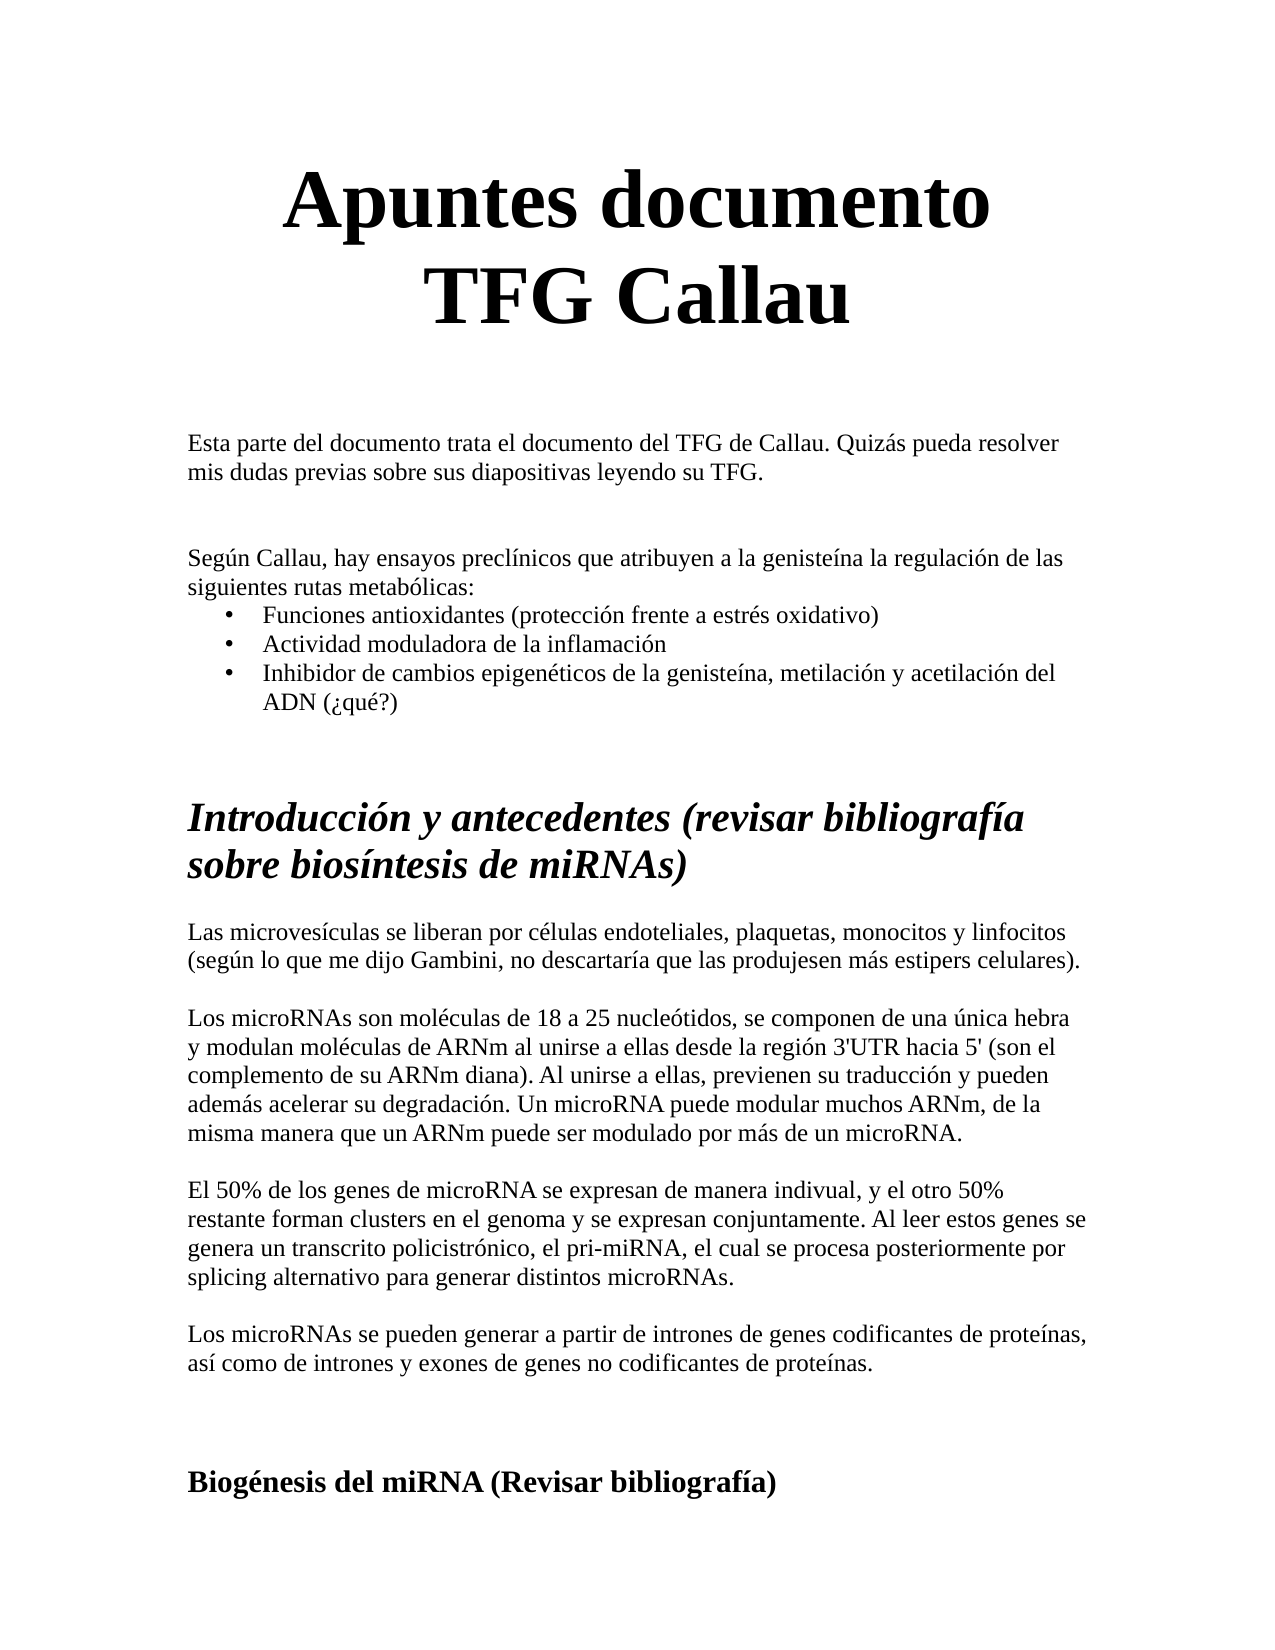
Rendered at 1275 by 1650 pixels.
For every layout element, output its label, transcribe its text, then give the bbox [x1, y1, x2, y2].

text Esta parte del documento trata el documento del TFG de Callau. Quizás pueda resolver mis dudas previas sobre sus diapositivas leyendo su TFG. [187, 428, 1087, 485]
text Los microRNAs se pueden generar a partir de intrones de genes codificantes de proteínas, así como de intrones y exones de genes no codificantes de proteínas. [187, 1319, 1087, 1377]
text Los microRNAs son moléculas de 18 a 25 nucleótidos, se componen de una única hebra y modulan moléculas de ARNm al unirse a ellas desde la región 3'UTR hacia 5' (son el complemento de su ARNm diana). Al unirse a ellas, previenen su traducción y pueden además acelerar su degradación. Un microRNA puede modular muchos ARNm, de la misma manera que un ARNm puede ser modulado por más de un microRNA. [187, 1003, 1087, 1147]
text Según Callau, hay ensayos preclínicos que atribuyen a la genisteína la regulación de las siguientes rutas metabólicas: [187, 543, 1087, 600]
text Introducción y antecedentes (revisar bibliografía sobre biosíntesis de miRNAs) [187, 792, 1087, 888]
text El 50% de los genes de microRNA se expresan de manera indivual, y el otro 50% restante forman clusters en el genoma y se expresan conjuntamente. Al leer estos genes se genera un transcrito policistrónico, el pri-miRNA, el cual se procesa posteriormente por splicing alternativo para generar distintos microRNAs. [187, 1175, 1087, 1290]
text Biogénesis del miRNA (Revisar bibliografía) [187, 1463, 1087, 1499]
text Apuntes documento TFG Callau [187, 150, 1087, 342]
text Las microvesículas se liberan por células endoteliales, plaquetas, monocitos y linfocitos (según lo que me dijo Gambini, no descartaría que las produjesen más estipers celulares). [187, 917, 1087, 974]
list Inhibidor de cambios epigenéticos de la genisteína, metilación y acetilación del ADN (¿qué?) [225, 658, 1087, 715]
list Funciones antioxidantes (protección frente a estrés oxidativo) [225, 600, 1087, 629]
list Actividad moduladora de la inflamación [225, 629, 1087, 658]
